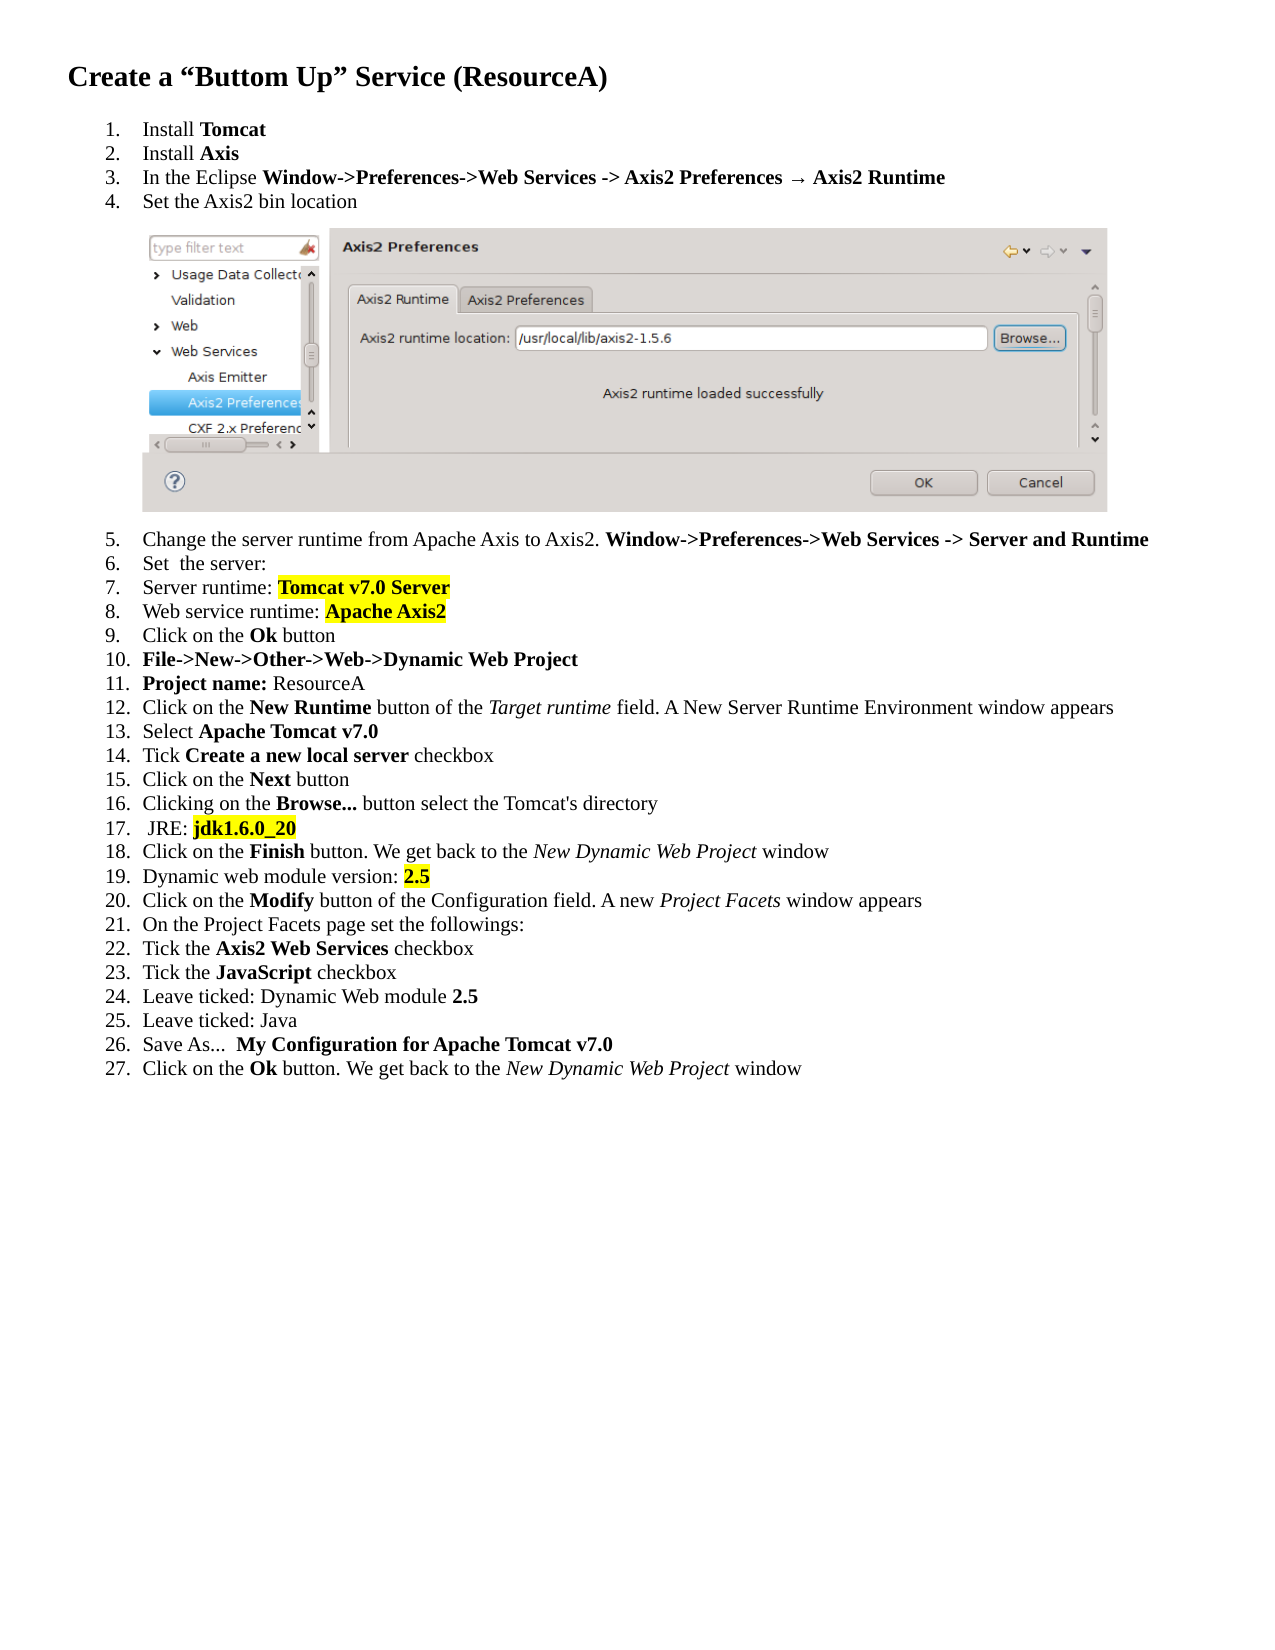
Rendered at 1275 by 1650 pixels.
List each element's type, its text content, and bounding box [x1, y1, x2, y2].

picture [142, 228, 1108, 512]
list Install Axis [105, 141, 1195, 165]
list Web service runtime: Apache Axis2 [105, 599, 1195, 623]
list Tick the Axis2 Web Services checkbox [105, 936, 1195, 960]
list Tick Create a new local server checkbox [105, 743, 1195, 767]
list Project name: ResourceA [105, 671, 1195, 695]
list Tick the JavaScript checkbox [105, 960, 1195, 984]
list In the Eclipse Window->Preferences->Web Services -> Axis2 Preferences → Axis2 Runtime [105, 165, 1195, 189]
list Click on the Modify button of the Configuration field. A new Project Facets window appears [105, 888, 1195, 912]
list Set the server: [105, 551, 1195, 575]
list File->New->Other->Web->Dynamic Web Project [105, 647, 1195, 671]
list Server runtime: Tomcat v7.0 Server [105, 575, 1195, 599]
list Install Tomcat [105, 117, 1195, 141]
list Click on the Finish button. We get back to the New Dynamic Web Project window [105, 839, 1195, 863]
list Save As... My Configuration for Apache Tomcat v7.0 [105, 1032, 1195, 1056]
list Leave ticked: Java [105, 1008, 1195, 1032]
list Change the server runtime from Apache Axis to Axis2. Window->Preferences->Web Services -> Server and Runtime [105, 527, 1195, 551]
list On the Project Facets page set the followings: [105, 912, 1195, 936]
list Select Apache Tomcat v7.0 [105, 719, 1195, 743]
list Dynamic web module version: 2.5 [105, 863, 1195, 888]
list JRE: jdk1.6.0_20 [105, 815, 1195, 839]
list Clicking on the Browse... button select the Tomcat's directory [105, 791, 1195, 815]
list Click on the New Runtime button of the Target runtime field. A New Server Runtime Environment window appears [105, 695, 1195, 719]
text Create a “Buttom Up” Service (ResourceA) [67, 59, 1195, 93]
list Click on the Ok button. We get back to the New Dynamic Web Project window [105, 1056, 1195, 1080]
list Leave ticked: Dynamic Web module 2.5 [105, 984, 1195, 1008]
list Click on the Next button [105, 767, 1195, 791]
list Set the Axis2 bin location [105, 189, 1195, 213]
list Click on the Ok button [105, 623, 1195, 647]
